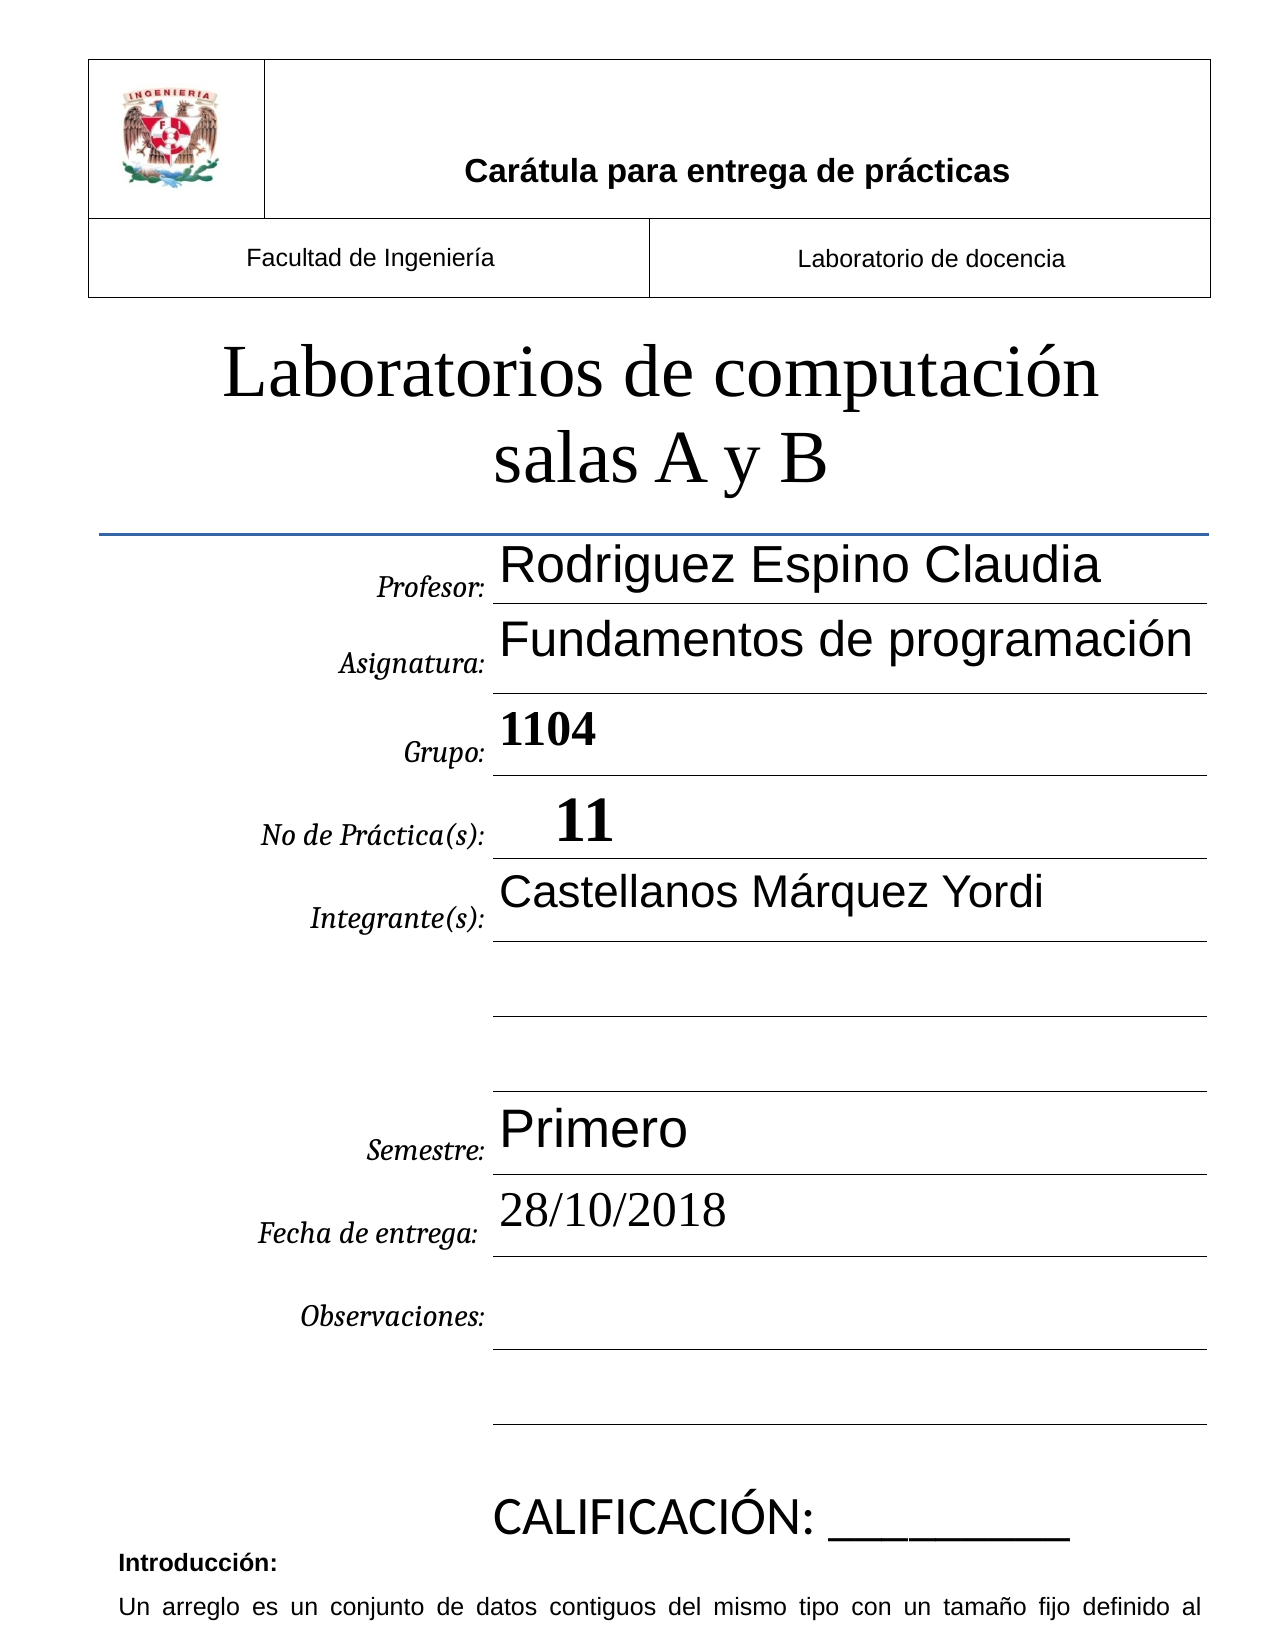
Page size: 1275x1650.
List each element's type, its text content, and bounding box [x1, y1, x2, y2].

table_cell Laboratorio de docencia [650, 219, 1210, 297]
table_cell [118, 941, 493, 1016]
table_cell Castellanos Márquez Yordi [493, 859, 1207, 941]
table_cell Observaciones: [118, 1256, 493, 1349]
text Un arreglo es un conjunto de datos contiguos del mismo tipo con un tamaño fijo definido al [118, 1591, 1205, 1620]
table_cell [118, 1349, 493, 1424]
table_header Carátula para entrega de prácticas [265, 60, 1210, 217]
table_cell [493, 1017, 1207, 1091]
table_cell 28/10/2018 [493, 1175, 1207, 1256]
table_cell [493, 1350, 1207, 1424]
table_cell Asignatura: [118, 603, 493, 692]
table_cell 11 [493, 776, 1207, 858]
table_cell Fundamentos de programación [493, 604, 1207, 692]
table_header Profesor: [118, 536, 493, 603]
table_cell Integrante(s): [118, 858, 493, 941]
text salas A y B [118, 413, 1205, 499]
table_header Rodriguez Espino Claudia [493, 536, 1207, 603]
table_header [89, 60, 264, 217]
table_cell [493, 1257, 1207, 1349]
table_cell Semestre: [118, 1091, 493, 1174]
text Laboratorios de computación [118, 326, 1205, 413]
table_cell 1104 [493, 694, 1207, 775]
text CALIFICACIÓN: _________ [118, 1482, 1205, 1548]
table_cell Facultad de Ingeniería [89, 219, 649, 297]
table_cell [493, 942, 1207, 1016]
table_cell Primero [493, 1092, 1207, 1174]
table_header [493, 528, 1207, 533]
text Introducción: [118, 1548, 1205, 1577]
table_cell [118, 1016, 493, 1091]
table_cell No de Práctica(s): Primer [118, 775, 493, 858]
table_header [118, 528, 493, 533]
table_cell Fecha de entrega: [118, 1174, 493, 1256]
table_cell Grupo: [118, 693, 493, 775]
